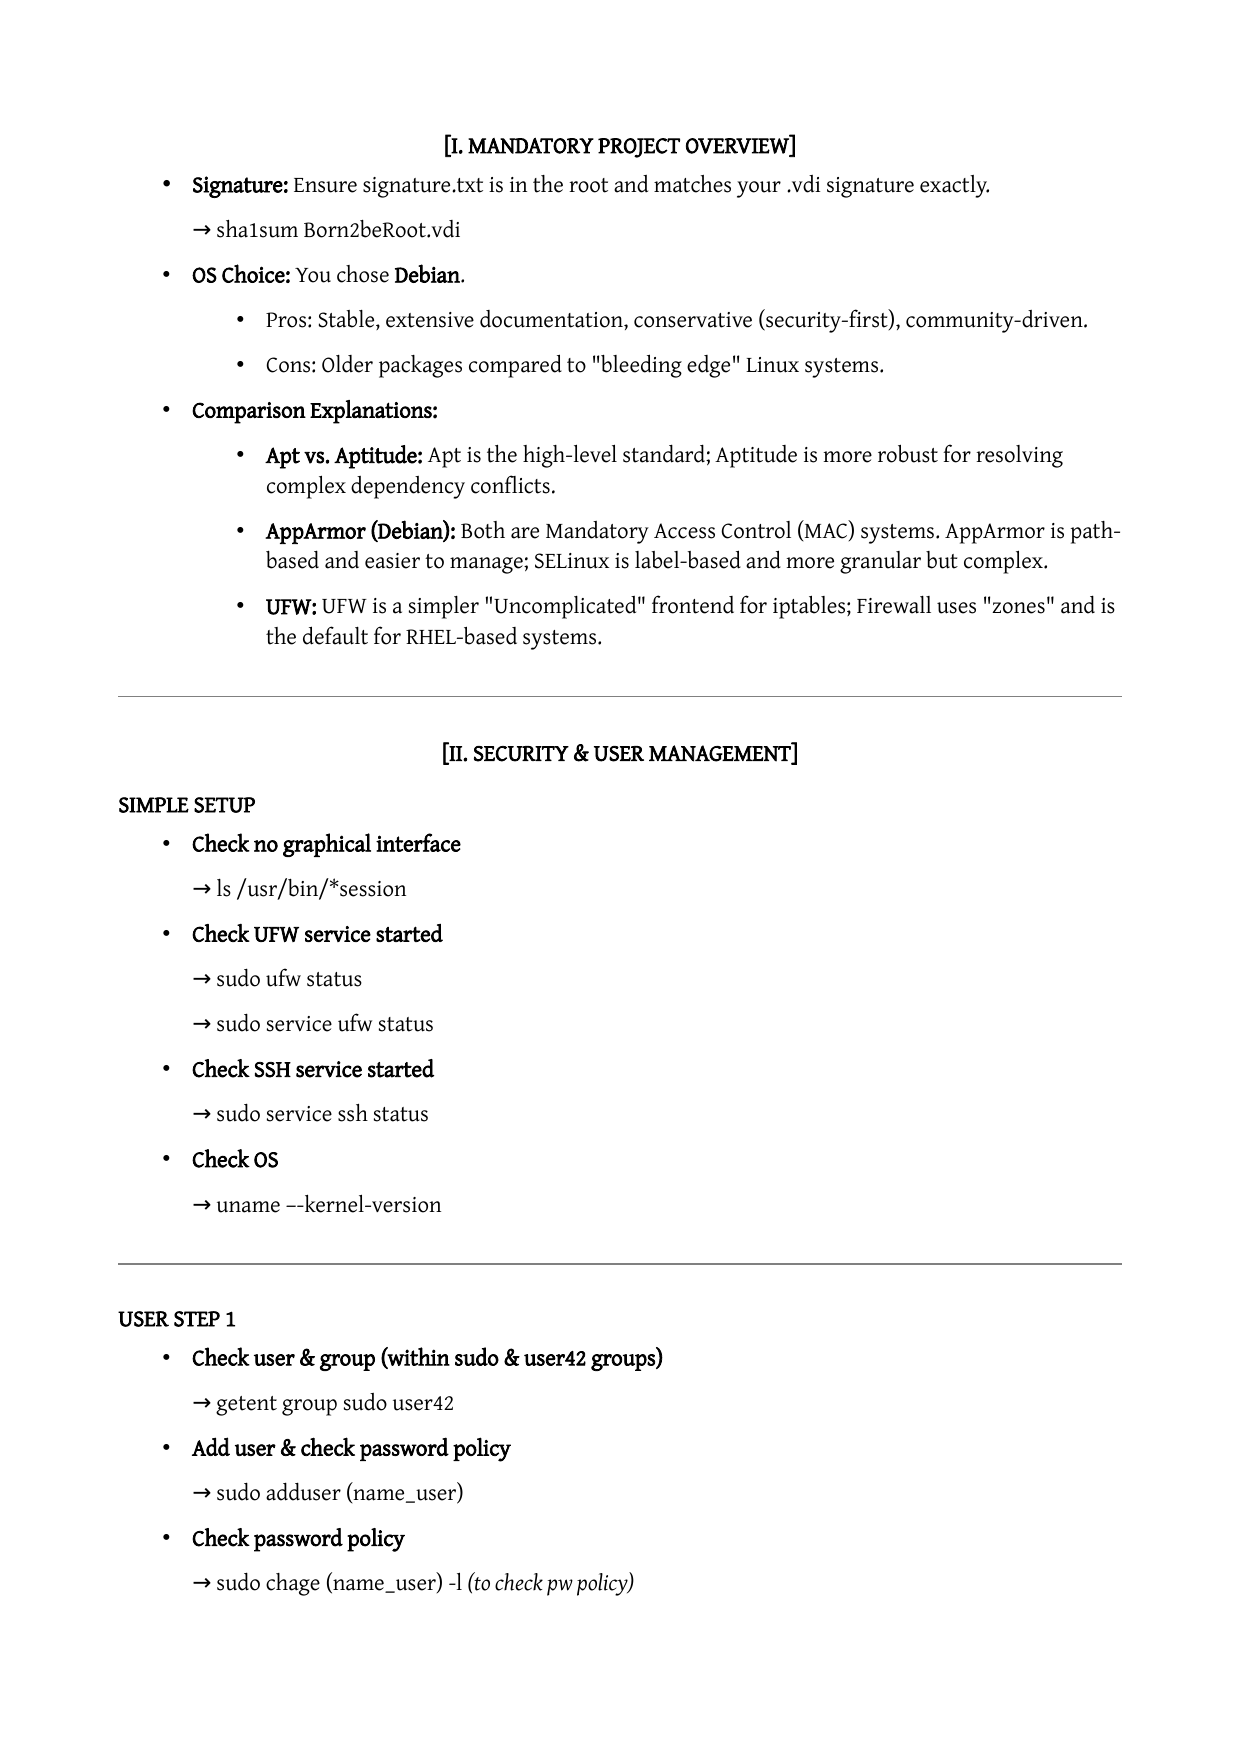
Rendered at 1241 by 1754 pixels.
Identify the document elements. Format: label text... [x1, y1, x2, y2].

list Add user & check password policy [162, 1435, 1122, 1462]
list Signature: Ensure signature.txt is in the root and matches your .vdi signature exactly. [162, 172, 1122, 198]
list → uname –-kernel-version [162, 1192, 1122, 1218]
list → sudo service ssh status [162, 1102, 1122, 1128]
list Pros: Stable, extensive documentation, conservative (security-first), community-driven. [236, 307, 1122, 334]
list Apt vs. Aptitude: Apt is the high-level standard; Aptitude is more robust for resolving complex dependency conflicts. [236, 442, 1122, 499]
list → sudo chage (name_user) -l (to check pw policy) [162, 1570, 1122, 1597]
list → getent group sudo user42 [162, 1390, 1122, 1417]
list → sudo adduser (name_user) [162, 1480, 1122, 1507]
list Check SSH service started [162, 1056, 1122, 1083]
list AppArmor (Debian): Both are Mandatory Access Control (MAC) systems. AppArmor is path-based and easier to manage; SELinux is label-based and more granular but complex. [236, 518, 1122, 575]
list → sha1sum Born2beRoot.vdi [162, 217, 1122, 243]
list Check no graphical interface [162, 831, 1122, 857]
list Check user & group (within sudo & user42 groups) [162, 1345, 1122, 1371]
list Check OS [162, 1147, 1122, 1173]
list → sudo service ufw status [162, 1011, 1122, 1038]
list Check UFW service started [162, 921, 1122, 948]
list Check password policy [162, 1525, 1122, 1552]
subtitle SIMPLE SETUP [118, 792, 1122, 818]
subtitle USER STEP 1 [118, 1306, 1122, 1332]
list OS Choice: You chose Debian. [162, 262, 1122, 288]
list → sudo ufw status [162, 966, 1122, 993]
list → ls /usr/bin/*session [162, 876, 1122, 903]
list Comparison Explanations: [162, 397, 1122, 424]
list Cons: Older packages compared to "bleeding edge" Linux systems. [236, 352, 1122, 379]
list UFW: UFW is a simpler "Uncomplicated" frontend for iptables; Firewall uses "zones" and is the default for RHEL-based systems. [236, 594, 1122, 651]
subtitle [II. SECURITY & USER MANAGEMENT] [118, 740, 1122, 767]
subtitle [I. MANDATORY PROJECT OVERVIEW] [118, 133, 1122, 159]
